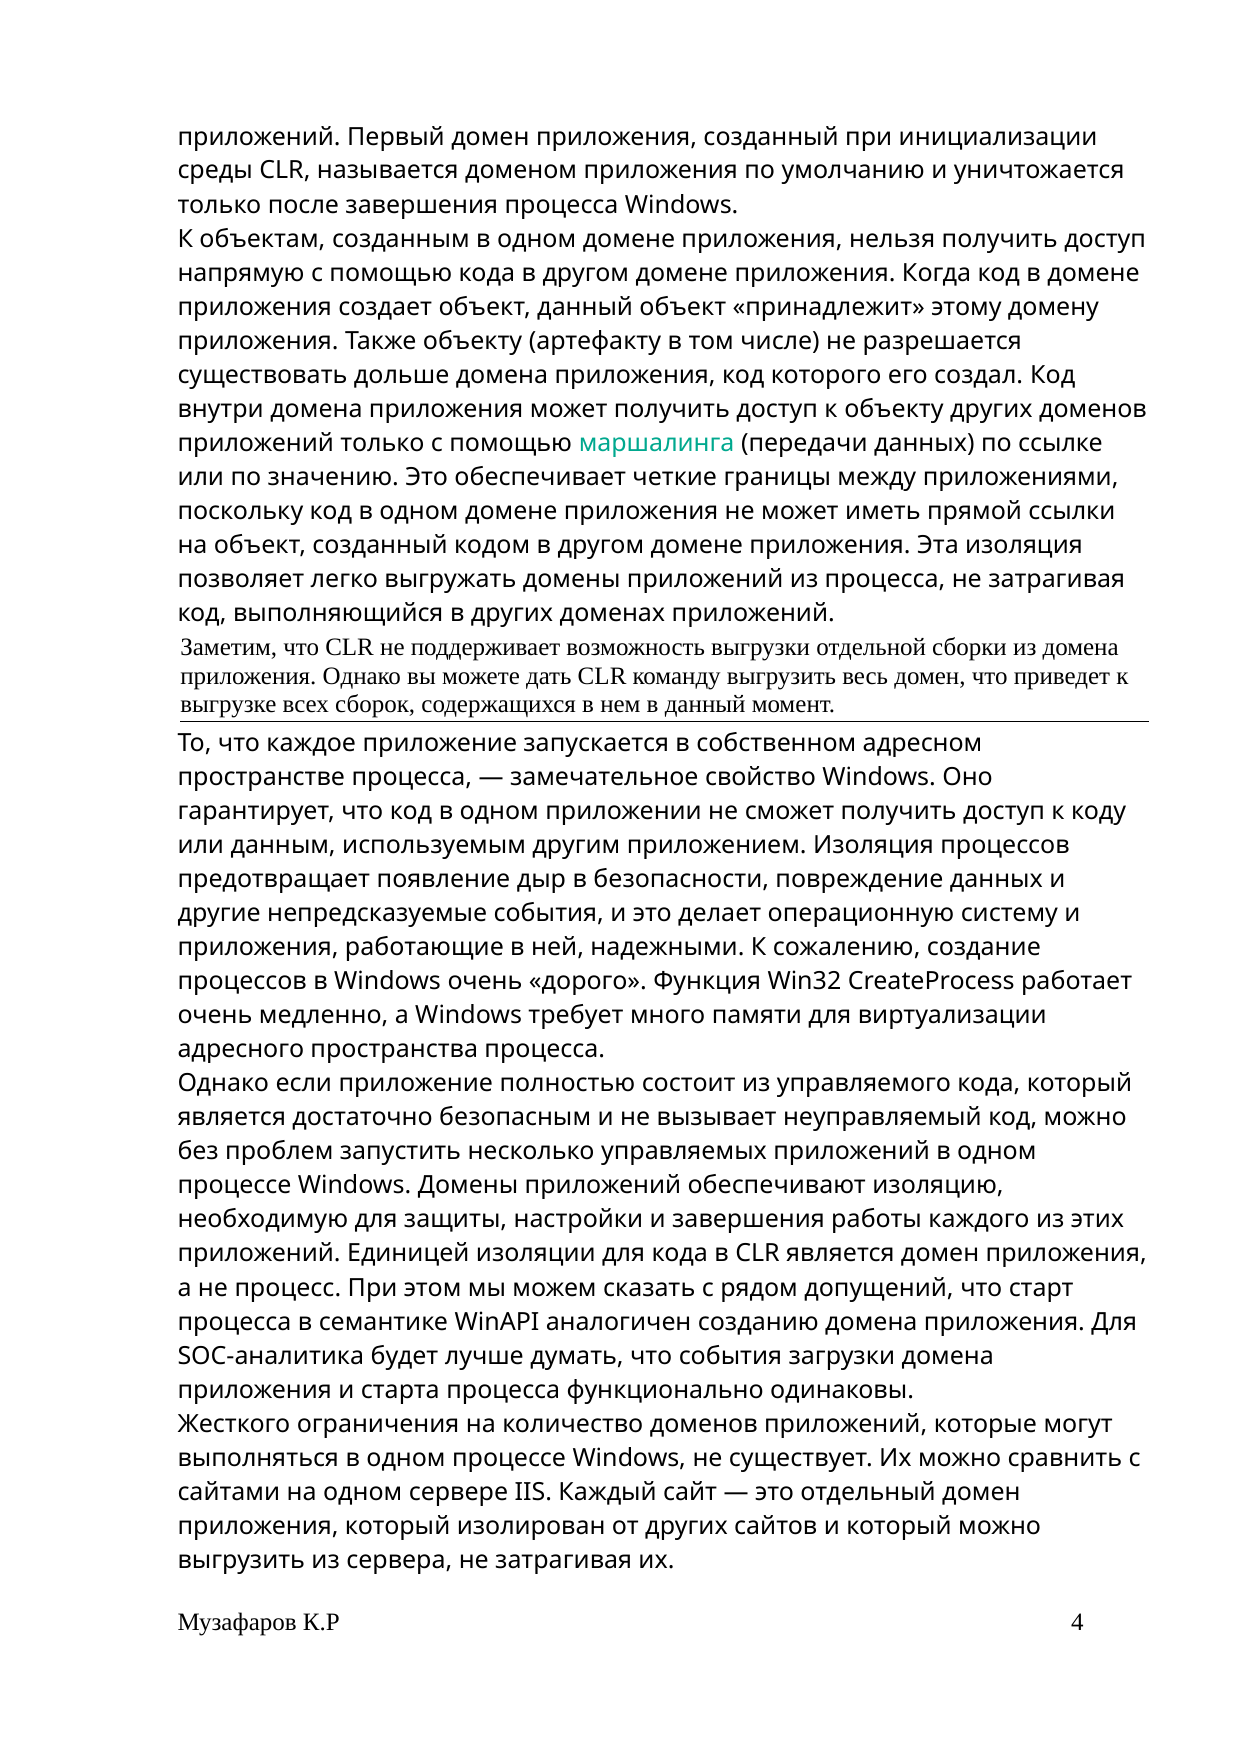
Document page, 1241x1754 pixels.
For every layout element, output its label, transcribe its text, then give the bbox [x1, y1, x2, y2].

text приложений. Первый домен приложения, созданный при инициализации среды CLR, называется доменом приложения по умолчанию и уничтожается только после завершения процесса Windows. [177, 118, 1152, 220]
text К объектам, созданным в одном домене приложения, нельзя получить доступ напрямую с помощью кода в другом домене приложения. Когда код в домене приложения создает объект, данный объект «принадлежит» этому домену приложения. Также объекту (артефакту в том числе) не разрешается существовать дольше домена приложения, код которого его создал. Код внутри домена приложения может получить доступ к объекту других доменов приложений только с помощью маршалинга (передачи данных) по ссылке или по значению. Это обеспечивает четкие границы между приложениями, поскольку код в одном домене приложения не может иметь прямой ссылки на объект, созданный кодом в другом домене приложения. Эта изоляция позволяет легко выгружать домены приложений из процесса, не затрагивая код, выполняющийся в других доменах приложений. [177, 220, 1152, 629]
text Однако если приложение полностью состоит из управляемого кода, который является достаточно безопасным и не вызывает неуправляемый код, можно без проблем запустить несколько управляемых приложений в одном процессе Windows. Домены приложений обеспечивают изоляцию, необходимую для защиты, настройки и завершения работы каждого из этих приложений. Единицей изоляции для кода в CLR является домен приложения, а не процесс. При этом мы можем сказать с рядом допущений, что старт процесса в семантике WinAPI аналогичен созданию домена приложения. Для SOC-аналитика будет лучше думать, что события загрузки домена приложения и старта процесса функционально одинаковы. [177, 1065, 1152, 1405]
text То, что каждое приложение запускается в собственном адресном пространстве процесса, — замечательное свойство Windows. Оно гарантирует, что код в одном приложении не сможет получить доступ к коду или данным, используемым другим приложением. Изоляция процессов предотвращает появление дыр в безопасности, повреждение данных и другие непредсказуемые события, и это делает операционную систему и приложения, работающие в ней, надежными. К сожалению, создание процессов в Windows очень «дорого». Функция Win32 CreateProcess работает очень медленно, а Windows требует много памяти для виртуализации адресного пространства процесса. [177, 724, 1152, 1065]
text Жесткого ограничения на количество доменов приложений, которые могут выполняться в одном процессе Windows, не существует. Их можно сравнить с сайтами на одном сервере IIS. Каждый сайт — это отдельный домен приложения, который изолирован от других сайтов и который можно выгрузить из сервера, не затрагивая их. [177, 1405, 1152, 1576]
table_header Заметим, что CLR не поддерживает возможность выгрузки отдельной сборки из домена приложения. Однако вы можете дать CLR команду выгрузить весь домен, что приведет к выгрузке всех сборок, содержащихся в нем в данный момент. [177, 629, 1152, 724]
